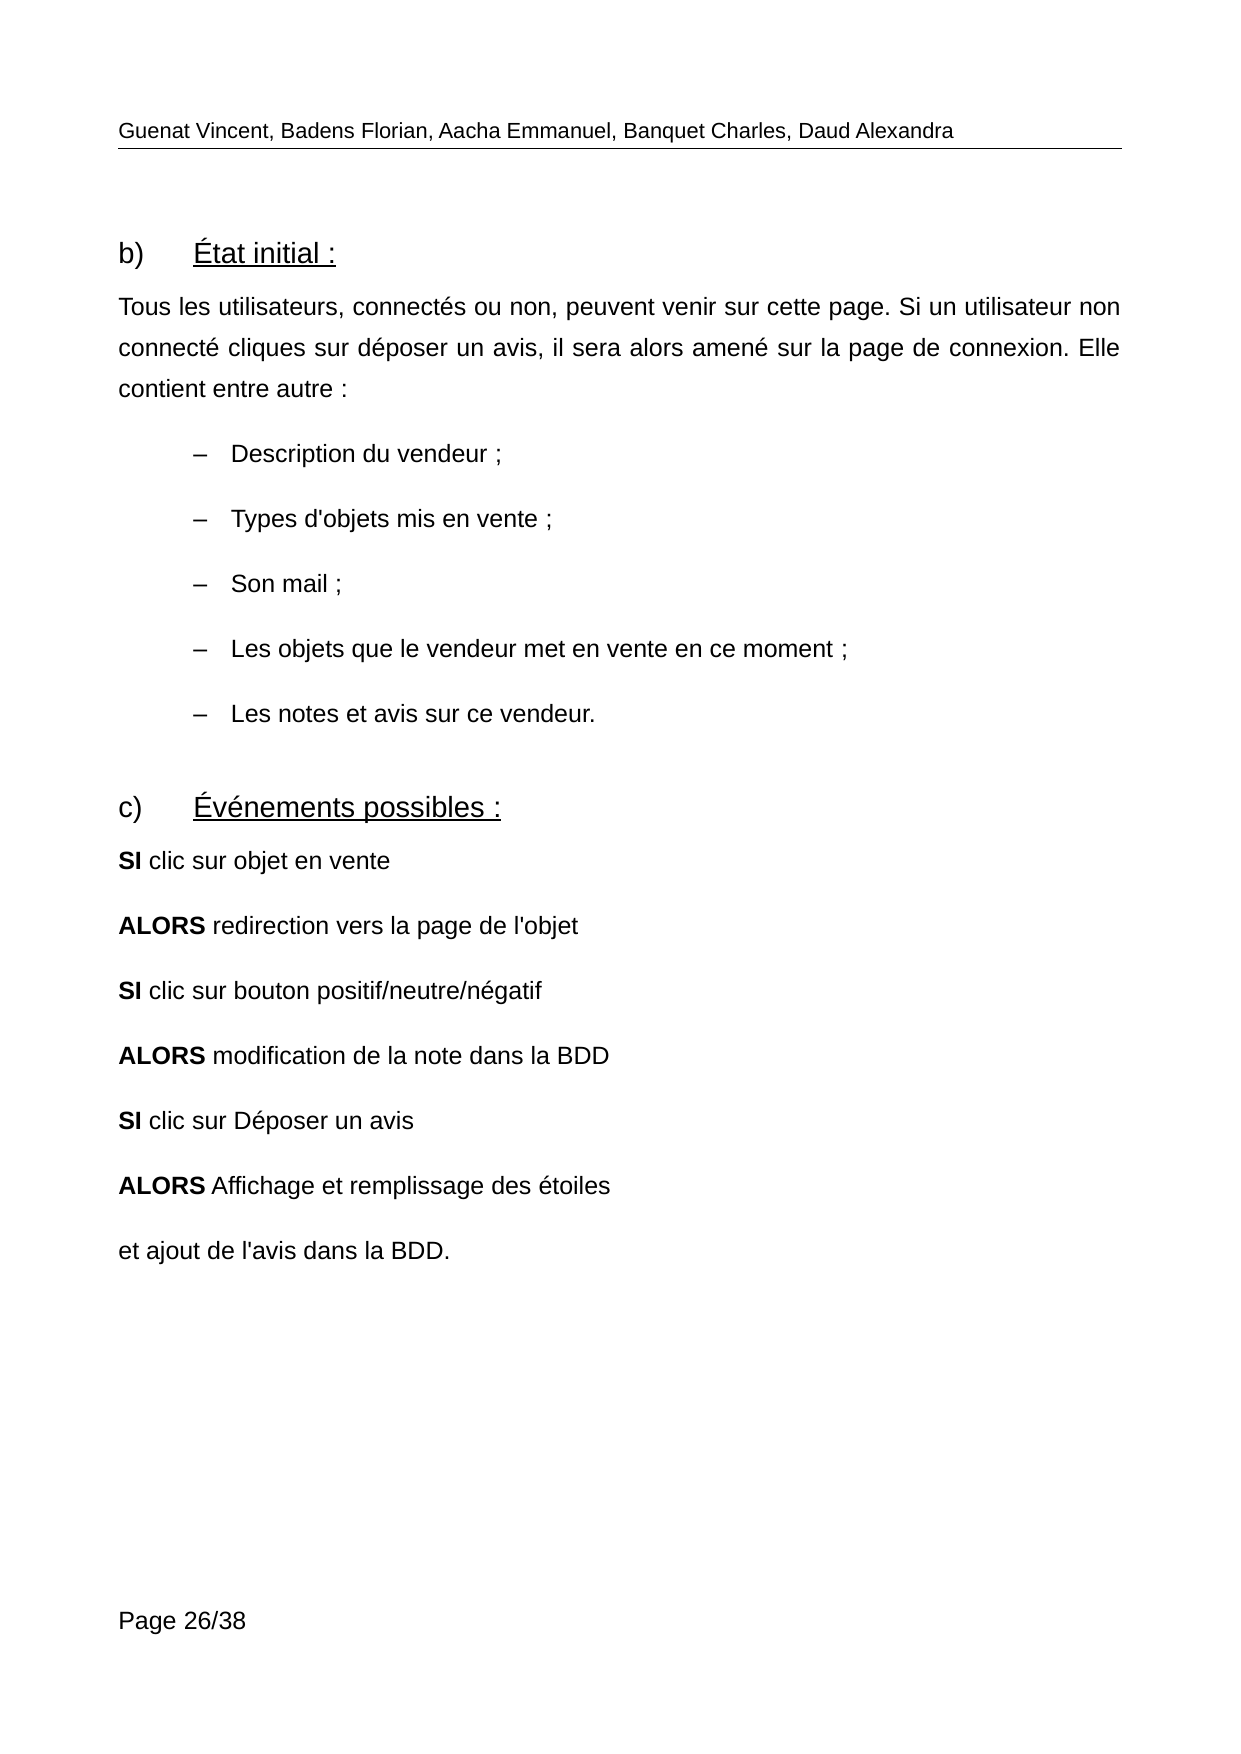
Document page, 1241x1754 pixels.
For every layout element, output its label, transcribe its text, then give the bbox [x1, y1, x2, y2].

list Description du vendeur ; [193, 430, 1122, 471]
text SI clic sur bouton positif/neutre/négatif [118, 966, 1122, 1007]
text SI clic sur Déposer un avis [118, 1096, 1122, 1137]
list Les objets que le vendeur met en vente en ce moment ; [193, 625, 1122, 666]
text ALORS Affichage et remplissage des étoiles [118, 1161, 1122, 1202]
text ALORS redirection vers la page de l'objet [118, 901, 1122, 942]
list Les notes et avis sur ce vendeur. [193, 690, 1122, 731]
text et ajout de l'avis dans la BDD. [118, 1226, 1122, 1267]
text Tous les utilisateurs, connectés ou non, peuvent venir sur cette page. Si un utilisateur non connecté cliques sur déposer un avis, il sera alors amené sur la page de connexion. Elle contient entre autre : [118, 282, 1122, 406]
list Types d'objets mis en vente ; [193, 495, 1122, 536]
list Son mail ; [193, 560, 1122, 601]
subtitle État initial : [118, 236, 1122, 270]
text SI clic sur objet en vente [118, 836, 1122, 877]
subtitle Événements possibles : [118, 790, 1122, 824]
text ALORS modification de la note dans la BDD [118, 1031, 1122, 1072]
